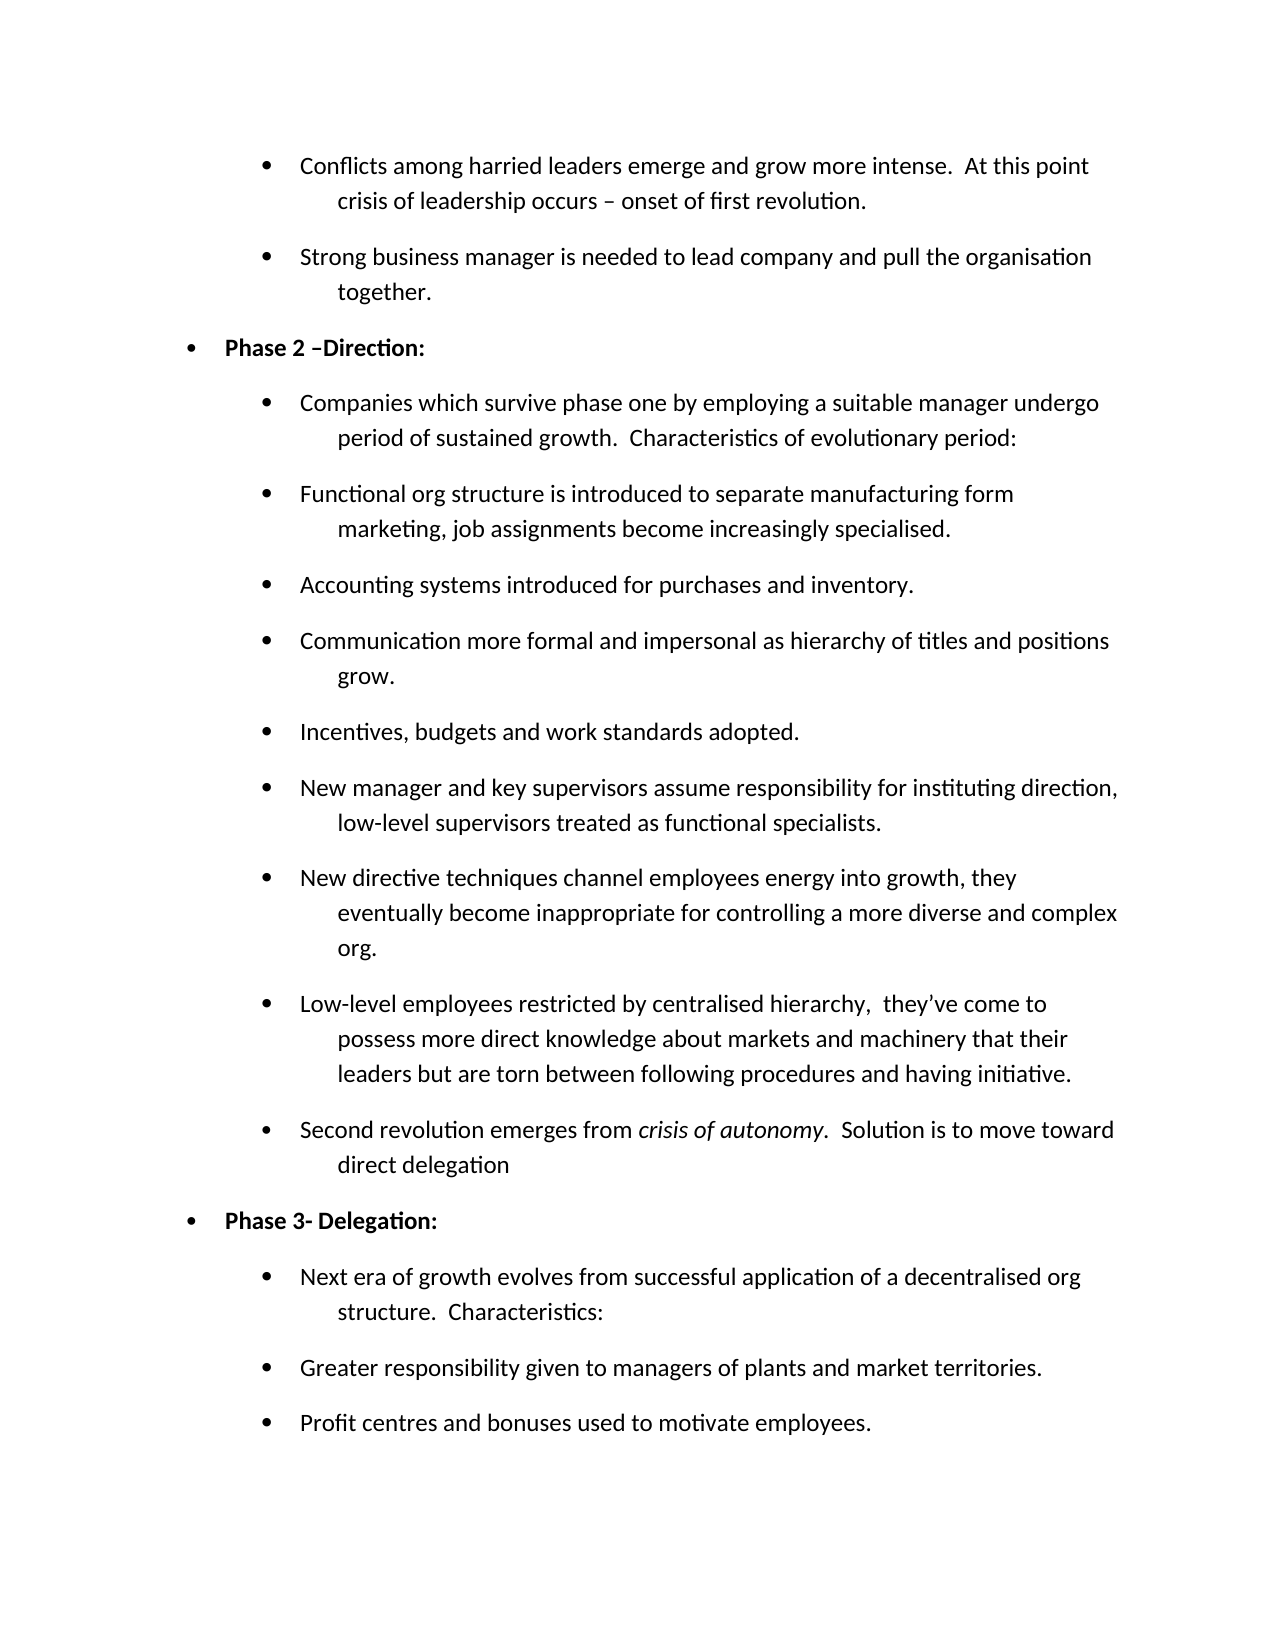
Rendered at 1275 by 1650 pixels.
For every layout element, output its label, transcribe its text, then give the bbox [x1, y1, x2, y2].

list Low-level employees restricted by centralised hierarchy, they’ve come to possess more direct knowledge about markets and machinery that their leaders but are torn between following procedures and having initiative. [262, 988, 1125, 1089]
list Companies which survive phase one by employing a suitable manager undergo period of sustained growth. Characteristics of evolutionary period: [262, 387, 1125, 453]
list New manager and key supervisors assume responsibility for instituting direction, low-level supervisors treated as functional specialists. [262, 772, 1125, 837]
list Profit centres and bonuses used to motivate employees. [262, 1407, 1125, 1438]
list Next era of growth evolves from successful application of a decentralised org structure. Characteristics: [262, 1261, 1125, 1326]
list Strong business manager is needed to lead company and pull the organisation together. [262, 241, 1125, 306]
list Accounting systems introduced for purchases and inventory. [262, 569, 1125, 600]
list Greater responsibility given to managers of plants and market territories. [262, 1352, 1125, 1382]
list Communication more formal and impersonal as hierarchy of titles and positions grow. [262, 625, 1125, 691]
list Phase 2 –Direction: [187, 332, 1125, 362]
list Functional org structure is introduced to separate manufacturing form marketing, job assignments become increasingly specialised. [262, 478, 1125, 544]
list New directive techniques channel employees energy into growth, they eventually become inappropriate for controlling a more diverse and complex org. [262, 862, 1125, 963]
list Incentives, budgets and work standards adopted. [262, 716, 1125, 746]
list Conflicts among harried leaders emerge and grow more intense. At this point crisis of leadership occurs – onset of first revolution. [262, 150, 1125, 216]
list Phase 3- Delegation: [187, 1205, 1125, 1236]
list Second revolution emerges from crisis of autonomy. Solution is to move toward direct delegation [262, 1114, 1125, 1180]
